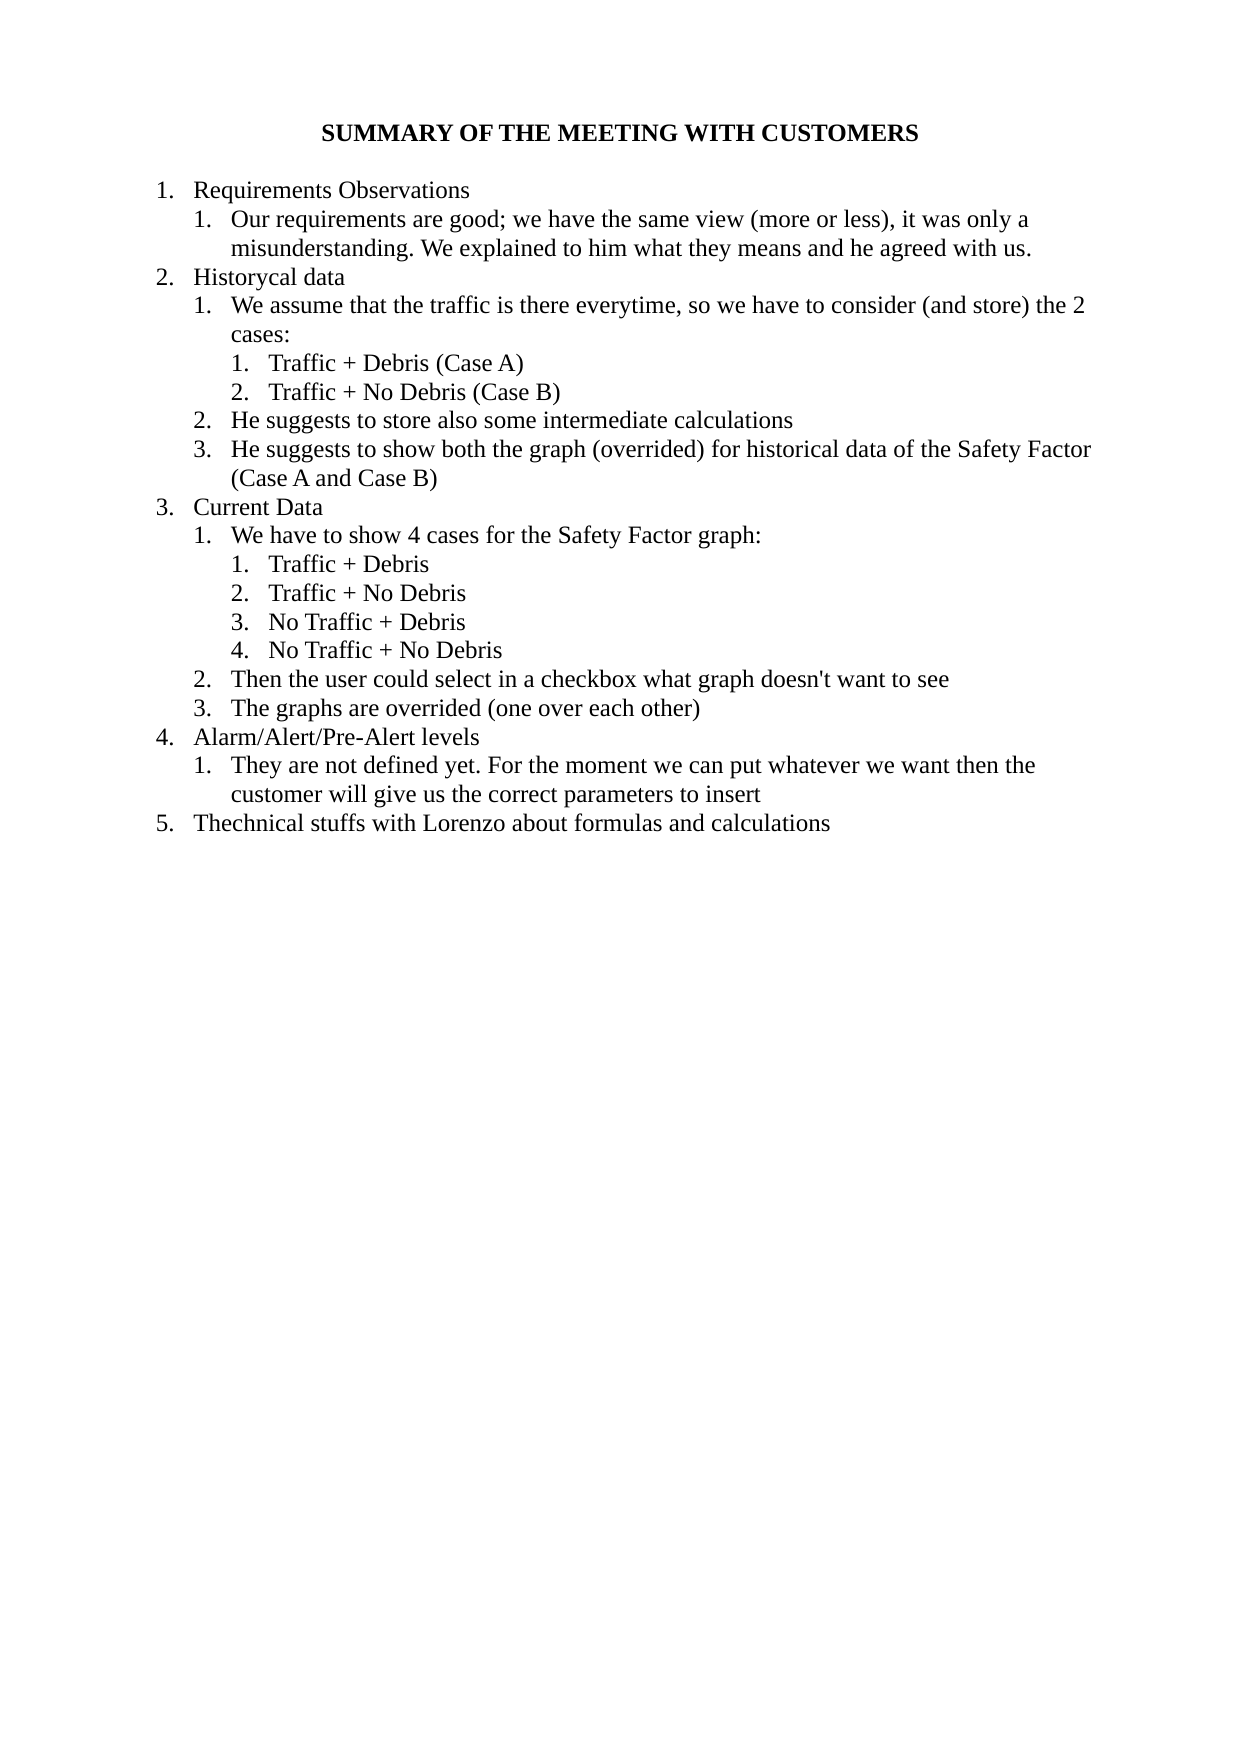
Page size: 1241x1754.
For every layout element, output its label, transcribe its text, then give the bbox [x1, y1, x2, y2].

list We have to show 4 cases for the Safety Factor graph: [193, 521, 1122, 549]
list We assume that the traffic is there everytime, so we have to consider (and store) the 2 cases: [193, 291, 1122, 348]
list They are not defined yet. For the moment we can put whatever we want then the customer will give us the correct parameters to insert [193, 751, 1122, 808]
list Then the user could select in a checkbox what graph doesn't want to see [193, 664, 1122, 693]
list Historycal data [156, 262, 1122, 291]
list Traffic + No Debris (Case B) [231, 377, 1122, 406]
list Traffic + No Debris [231, 578, 1122, 607]
text SUMMARY OF THE MEETING WITH CUSTOMERS [118, 118, 1122, 147]
list No Traffic + No Debris [231, 636, 1122, 664]
list Traffic + Debris (Case A) [231, 348, 1122, 377]
list The graphs are overrided (one over each other) [193, 693, 1122, 722]
list Our requirements are good; we have the same view (more or less), it was only a misunderstanding. We explained to him what they means and he agreed with us. [193, 204, 1122, 262]
list Thechnical stuffs with Lorenzo about formulas and calculations [156, 808, 1122, 837]
list Current Data [156, 492, 1122, 521]
list Requirements Observations [156, 176, 1122, 204]
list Alarm/Alert/Pre-Alert levels [156, 722, 1122, 751]
list Traffic + Debris [231, 549, 1122, 578]
list No Traffic + Debris [231, 607, 1122, 636]
list He suggests to show both the graph (overrided) for historical data of the Safety Factor (Case A and Case B) [193, 434, 1122, 492]
list He suggests to store also some intermediate calculations [193, 406, 1122, 434]
